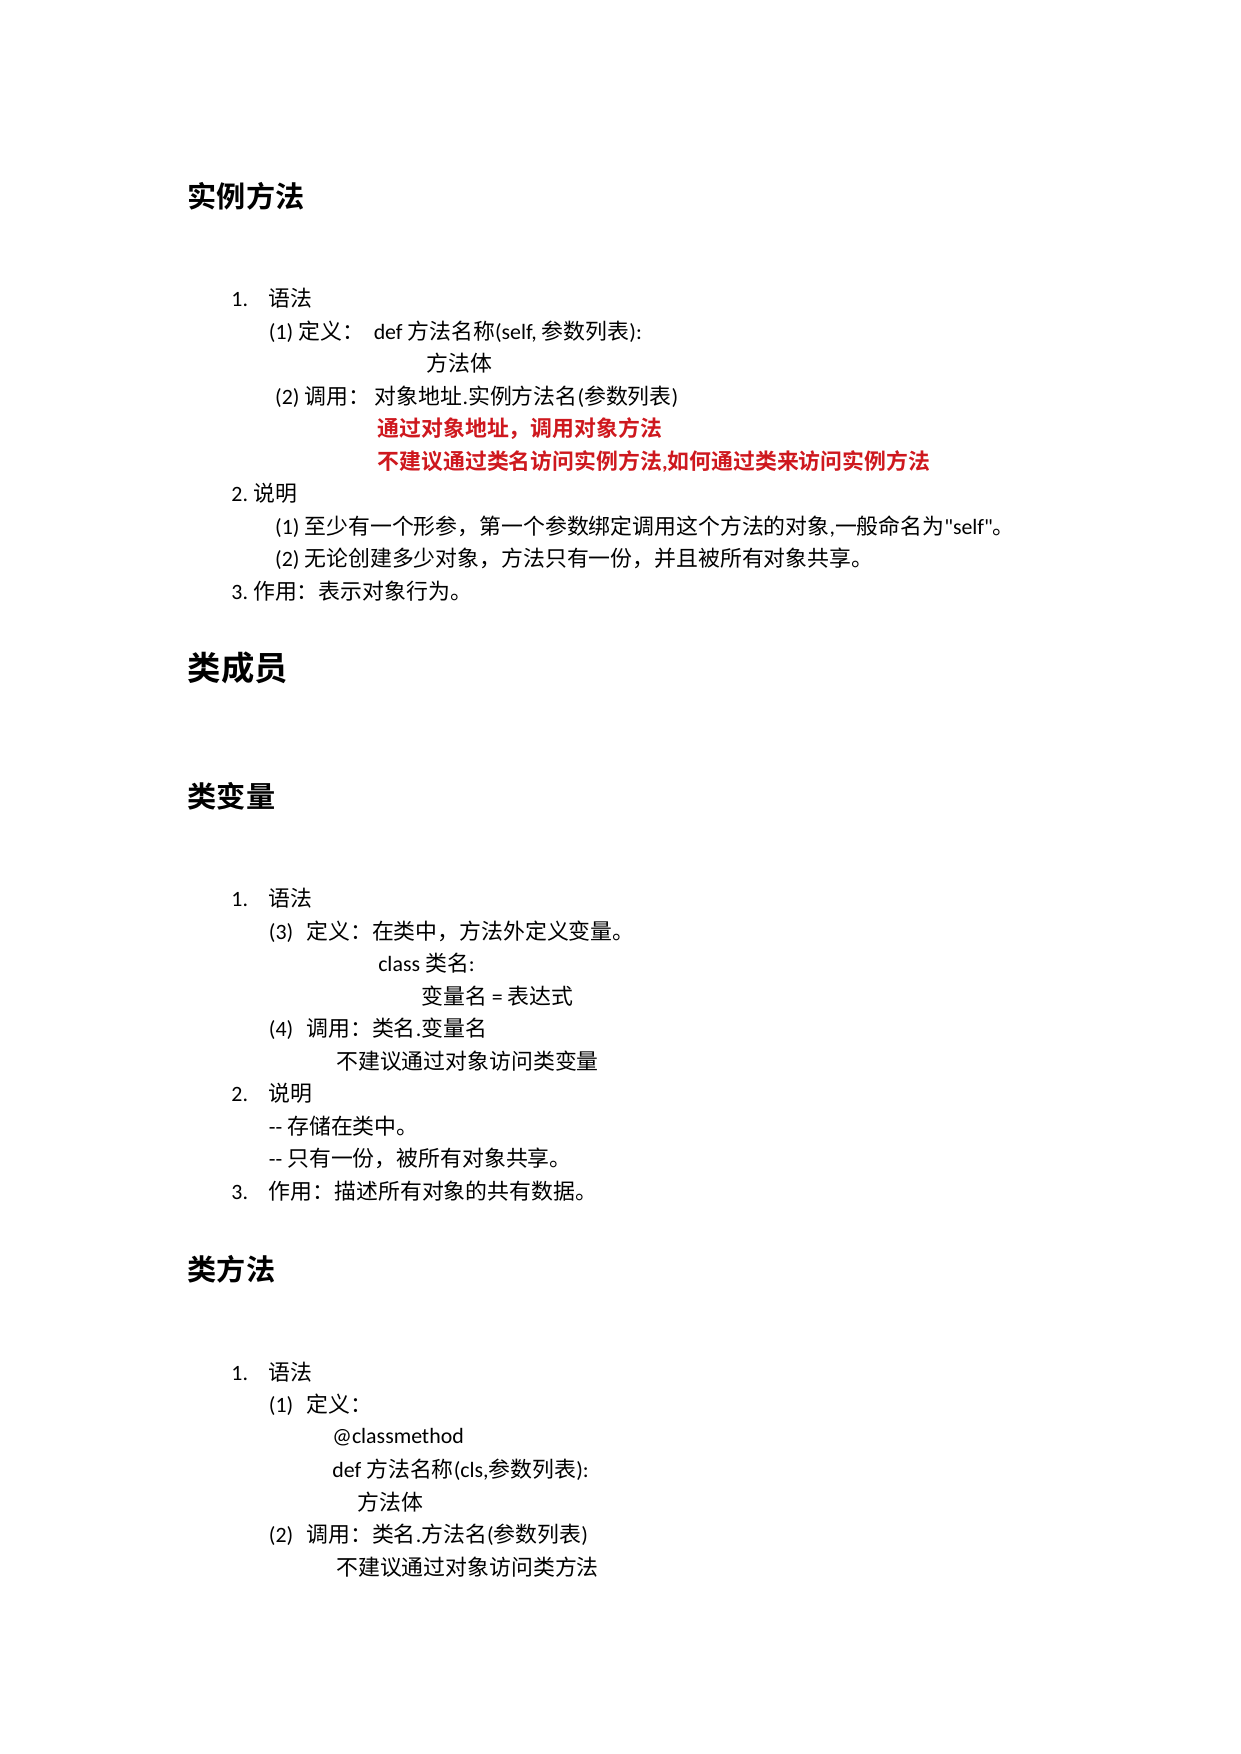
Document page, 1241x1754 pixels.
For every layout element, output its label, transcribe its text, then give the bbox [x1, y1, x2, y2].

list 调用：类名.变量名 [269, 1011, 1053, 1043]
subtitle 实例方法 [187, 162, 1053, 227]
list -- 只有一份，被所有对象共享。 [269, 1141, 1053, 1173]
text 不建议通过类名访问实例方法,如何通过类来访问实例方法 [187, 443, 1053, 476]
list 语法 [231, 1354, 1053, 1387]
text class 类名: [334, 946, 1053, 978]
subtitle 类方法 [187, 1235, 1053, 1300]
list 语法 [231, 881, 1053, 913]
text 2. 说明 [187, 476, 1053, 508]
list 作用：描述所有对象的共有数据。 [231, 1173, 1053, 1206]
text 方法体 [322, 346, 1053, 378]
list 不建议通过对象访问类方法 [306, 1549, 1053, 1582]
list (1) 定义： def 方法名称(self, 参数列表): [269, 313, 1053, 346]
list 方法体 [312, 1484, 1053, 1517]
list 定义：在类中，方法外定义变量。 [269, 913, 1053, 946]
text (1) 至少有一个形参，第一个参数绑定调用这个方法的对象,一般命名为"self"。 [231, 508, 1053, 541]
list 定义： [269, 1387, 1053, 1419]
text 通过对象地址，调用对象方法 [187, 411, 1053, 443]
text 3. 作用：表示对象行为。 [187, 573, 1053, 606]
list 变量名 = 表达式 [334, 978, 1053, 1011]
list def 方法名称(cls,参数列表): [312, 1452, 1053, 1484]
subtitle 类变量 [187, 762, 1053, 827]
list 语法 [231, 281, 1053, 313]
list @classmethod [312, 1419, 1053, 1452]
list 不建议通过对象访问类变量 [306, 1043, 1053, 1076]
subtitle 类成员 [187, 633, 1053, 698]
list 说明 [231, 1076, 1053, 1108]
list 调用：类名.方法名(参数列表) [269, 1517, 1053, 1549]
text (2) 调用： 对象地址.实例方法名(参数列表) [187, 378, 1053, 411]
text (2) 无论创建多少对象，方法只有一份，并且被所有对象共享。 [231, 541, 1053, 573]
list -- 存储在类中。 [269, 1108, 1053, 1141]
